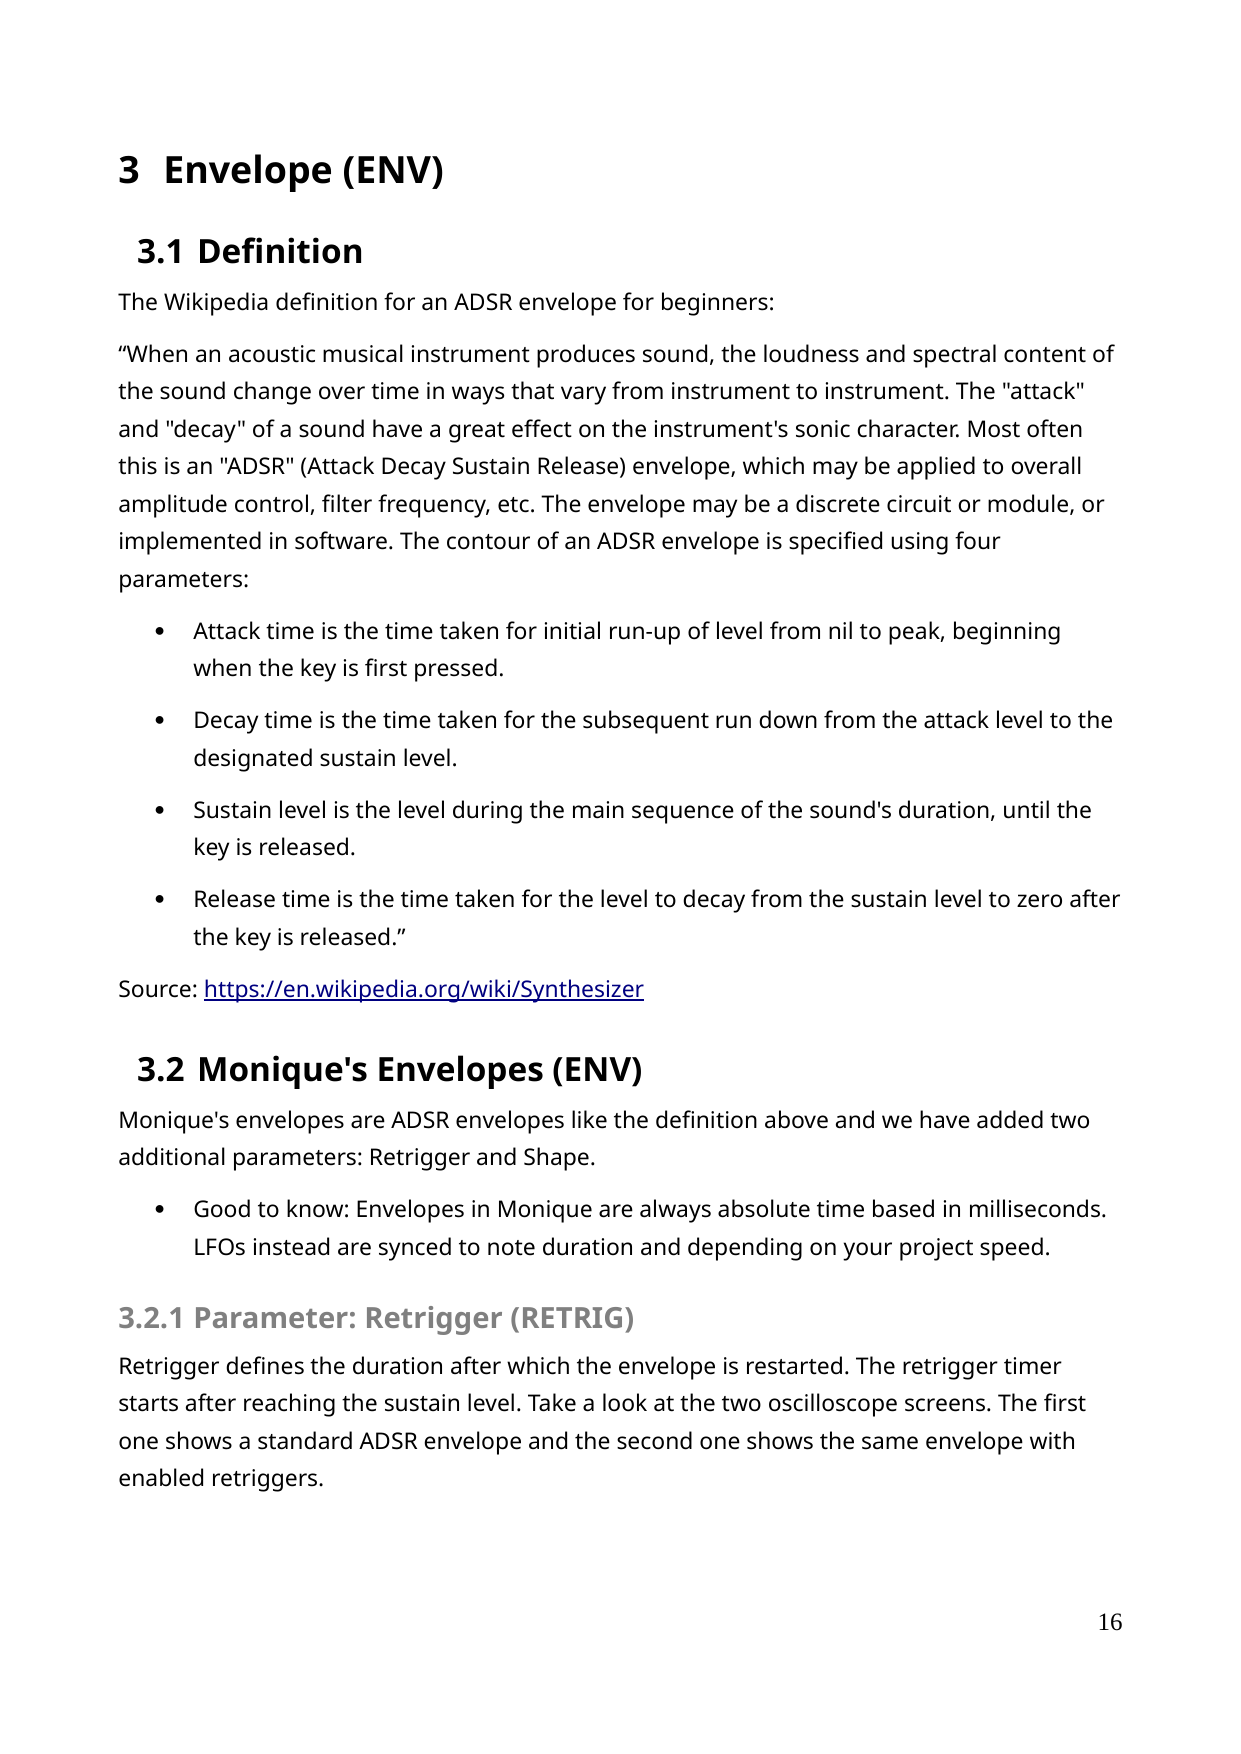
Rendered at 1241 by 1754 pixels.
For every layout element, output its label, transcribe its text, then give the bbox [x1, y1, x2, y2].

list Decay time is the time taken for the subsequent run down from the attack level to the designated sustain level. [156, 704, 1122, 773]
subtitle Monique's Envelopes (ENV) [137, 1046, 1122, 1091]
text The Wikipedia definition for an ADSR envelope for beginners: [118, 285, 1122, 317]
subtitle Envelope (ENV) [118, 143, 1122, 194]
text Monique's envelopes are ADSR envelopes like the definition above and we have added two additional parameters: Retrigger and Shape. [118, 1104, 1122, 1172]
text “When an acoustic musical instrument produces sound, the loudness and spectral content of the sound change over time in ways that vary from instrument to instrument. The "attack" and "decay" of a sound have a great effect on the instrument's sonic character. Most often this is an "ADSR" (Attack Decay Sustain Release) envelope, which may be applied to overall amplitude control, filter frequency, etc. The envelope may be a discrete circuit or module, or implemented in software. The contour of an ADSR envelope is specified using four parameters: [118, 337, 1122, 594]
list Good to know: Envelopes in Monique are always absolute time based in milliseconds. LFOs instead are synced to note duration and depending on your project speed. [156, 1193, 1122, 1262]
text Source: https://en.wikipedia.org/wiki/Synthesizer [118, 973, 1122, 1004]
subtitle Parameter: Retrigger (RETRIG) [118, 1297, 1122, 1337]
list Attack time is the time taken for initial run-up of level from nil to peak, beginning when the key is first pressed. [156, 614, 1122, 683]
list Release time is the time taken for the level to decay from the sustain level to zero after the key is released.” [156, 883, 1122, 952]
text Retrigger defines the duration after which the envelope is restarted. The retrigger timer starts after reaching the sustain level. Take a look at the two oscilloscope screens. The first one shows a standard ADSR envelope and the second one shows the same envelope with enabled retriggers. [118, 1350, 1122, 1493]
list Sustain level is the level during the main sequence of the sound's duration, until the key is released. [156, 794, 1122, 862]
subtitle Definition [137, 227, 1122, 273]
